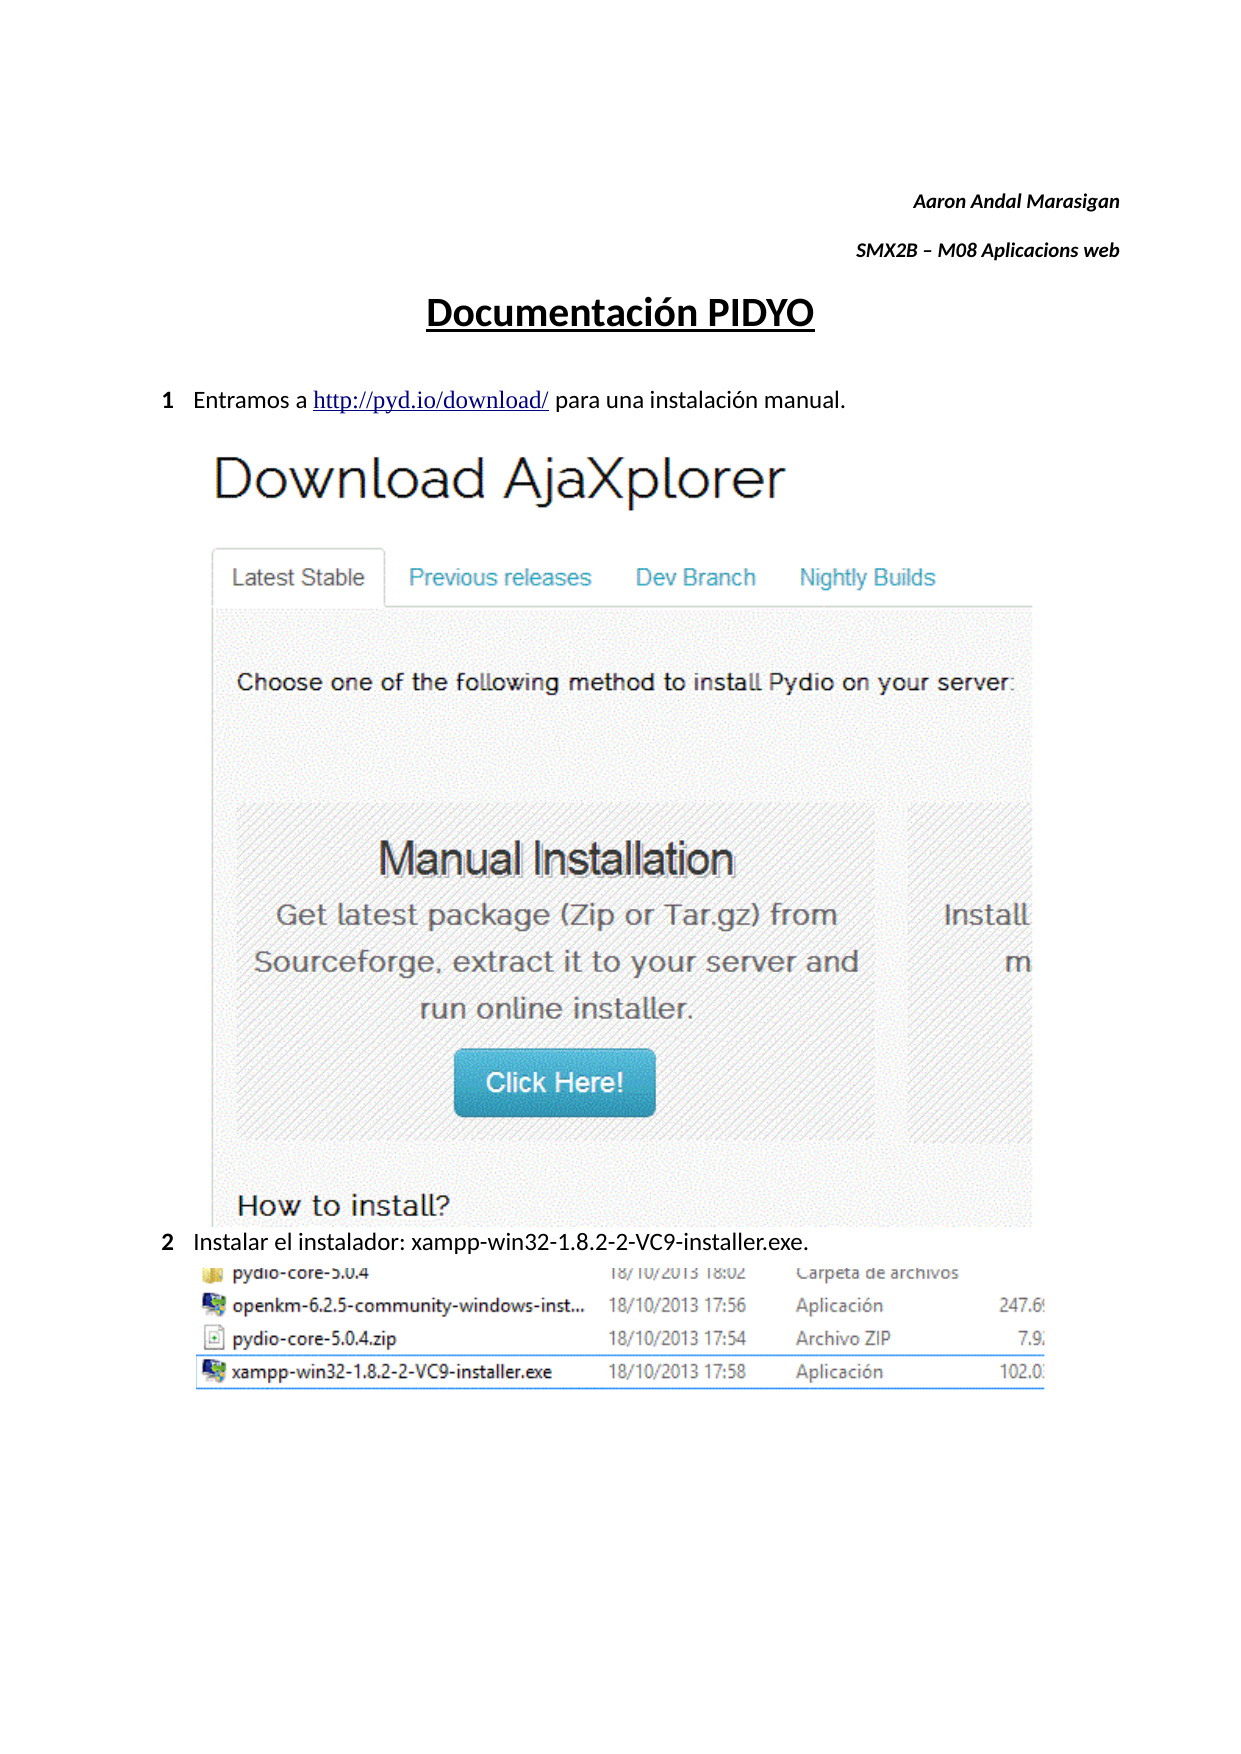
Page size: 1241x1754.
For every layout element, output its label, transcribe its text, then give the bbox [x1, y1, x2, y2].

list Entramos a http://pyd.io/download/ para una instalación manual. [156, 384, 1122, 414]
picture [190, 445, 1033, 1227]
text Aaron Andal Marasigan [118, 188, 1122, 213]
list Instalar el instalador: xampp-win32-1.8.2-2-VC9-installer.exe. [156, 438, 1122, 1257]
picture [196, 1268, 1045, 1429]
text Documentación PIDYO [118, 286, 1122, 337]
text SMX2B – M08 Aplicacions web [165, 237, 1122, 262]
